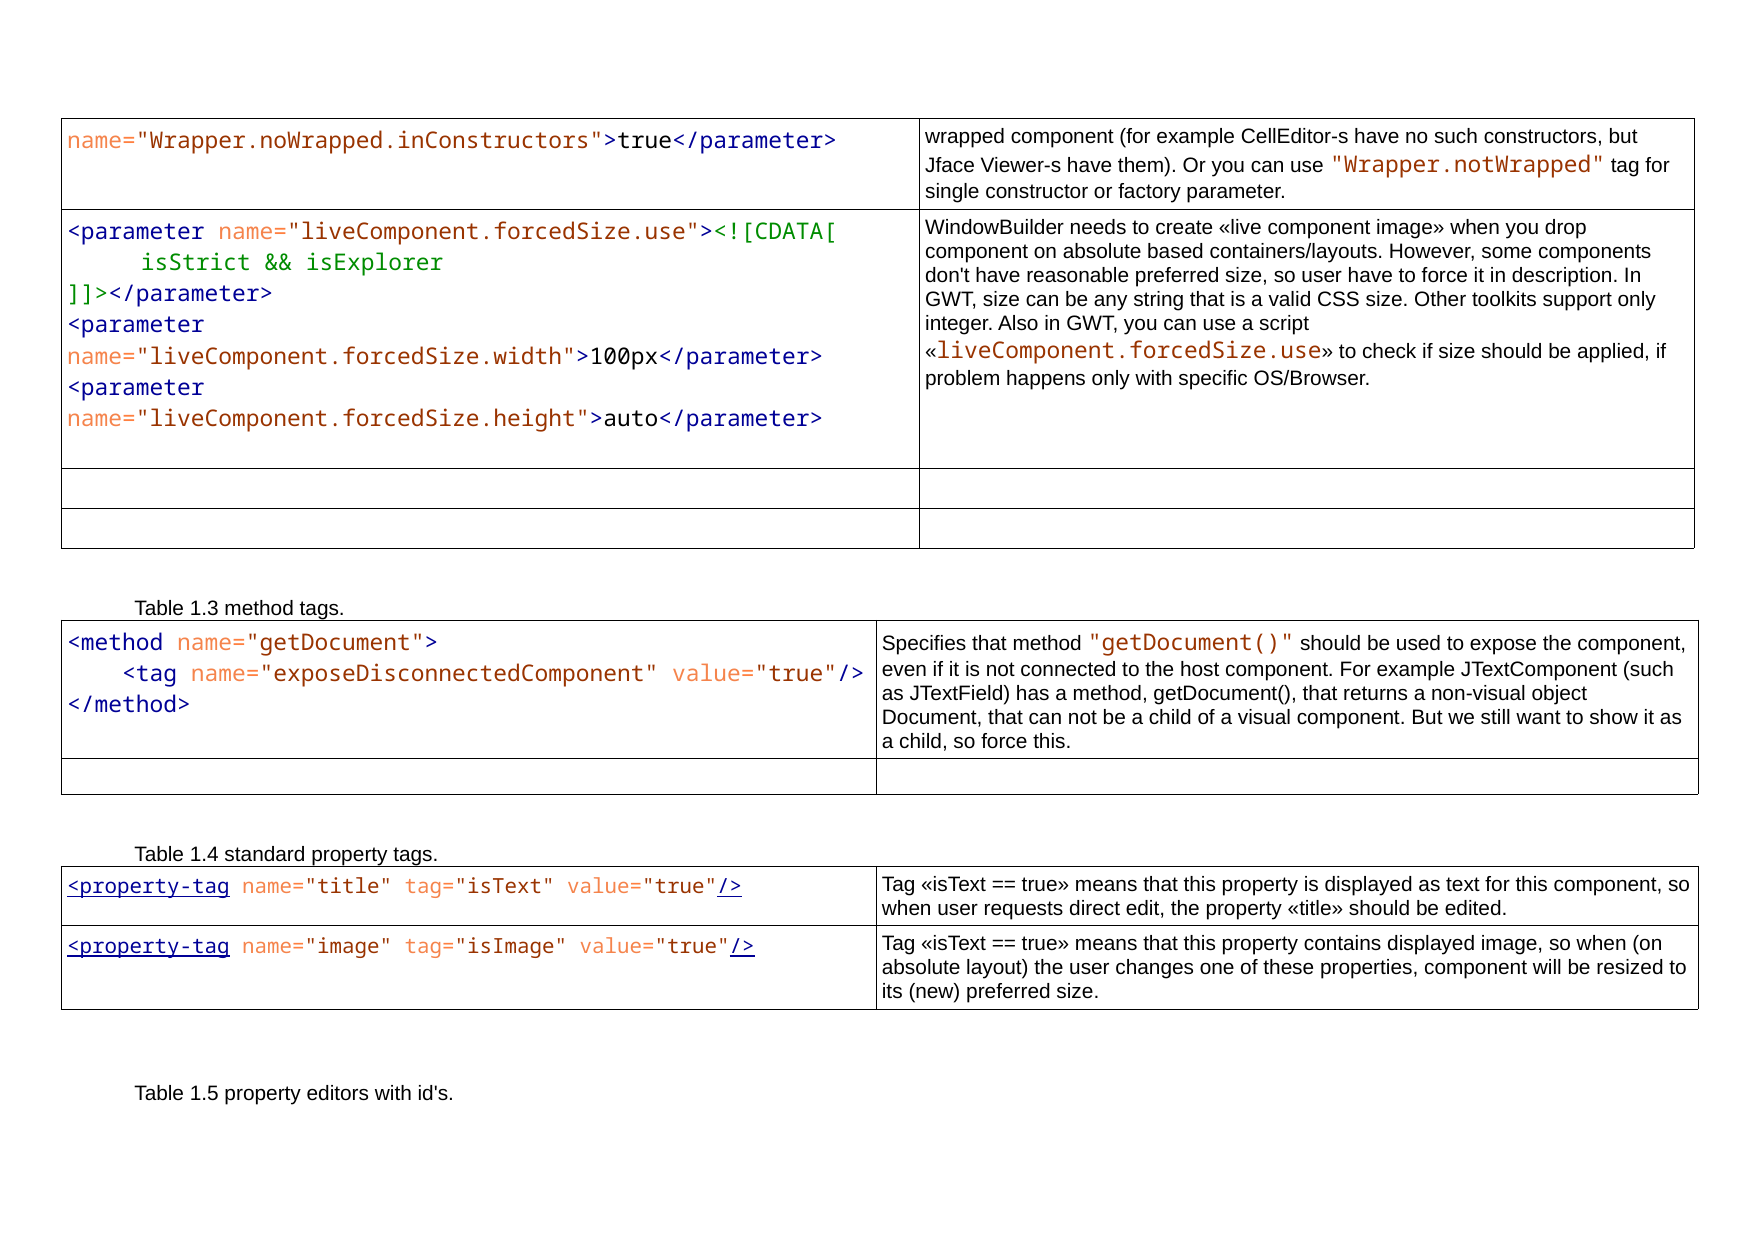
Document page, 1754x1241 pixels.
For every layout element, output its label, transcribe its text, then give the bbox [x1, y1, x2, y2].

table_cell wrapped component (for example CellEditor-s have no such constructors, but Jface Viewer-s have them). Or you can use "Wrapper.notWrapped" tag for single constructor or factory parameter. [920, 119, 1694, 209]
table_cell Tag «isText == true» means that this property contains displayed image, so when (on absolute layout) the user changes one of these properties, component will be resized to its (new) preferred size. [877, 926, 1698, 1009]
table_cell name="Wrapper.noWrapped.inConstructors">true</parameter> [62, 119, 919, 209]
table_header <method name="getDocument"> <tag name="exposeDisconnectedComponent" value="true"/> </method> [62, 621, 876, 758]
text Table 1.5 property editors with id's. [134, 1081, 1695, 1104]
table_header Specifies that method "getDocument()" should be used to expose the component, even if it is not connected to the host component. For example JTextComponent (such as JTextField) has a method, getDocument(), that returns a non-visual object Document, that can not be a child of a visual component. But we still want to show it as a child, so force this. [877, 621, 1698, 758]
table_cell [62, 759, 876, 794]
table_cell [920, 509, 1694, 548]
table_cell [62, 469, 919, 508]
table_cell [920, 469, 1694, 508]
text Table 1.3 method tags. [134, 596, 1695, 619]
table_cell <parameter name="liveComponent.forcedSize.use"><![CDATA[ isStrict && isExplorer ]]></parameter> <parameter name="liveComponent.forcedSize.width">100px</parameter> <parameter name="liveComponent.forcedSize.height">auto</parameter> [62, 210, 919, 468]
text Table 1.4 standard property tags. [134, 842, 1695, 866]
table_cell <property-tag name="image" tag="isImage" value="true"/> [62, 926, 876, 1009]
table_cell [877, 759, 1698, 794]
table_header Tag «isText == true» means that this property is displayed as text for this component, so when user requests direct edit, the property «title» should be edited. [877, 867, 1698, 925]
table_cell [62, 509, 919, 548]
table_header <property-tag name="title" tag="isText" value="true"/> [62, 867, 876, 925]
table_cell WindowBuilder needs to create «live component image» when you drop component on absolute based containers/layouts. However, some components don't have reasonable preferred size, so user have to force it in description. In GWT, size can be any string that is a valid CSS size. Other toolkits support only integer. Also in GWT, you can use a script «liveComponent.forcedSize.use» to check if size should be applied, if problem happens only with specific OS/Browser. [920, 210, 1694, 468]
